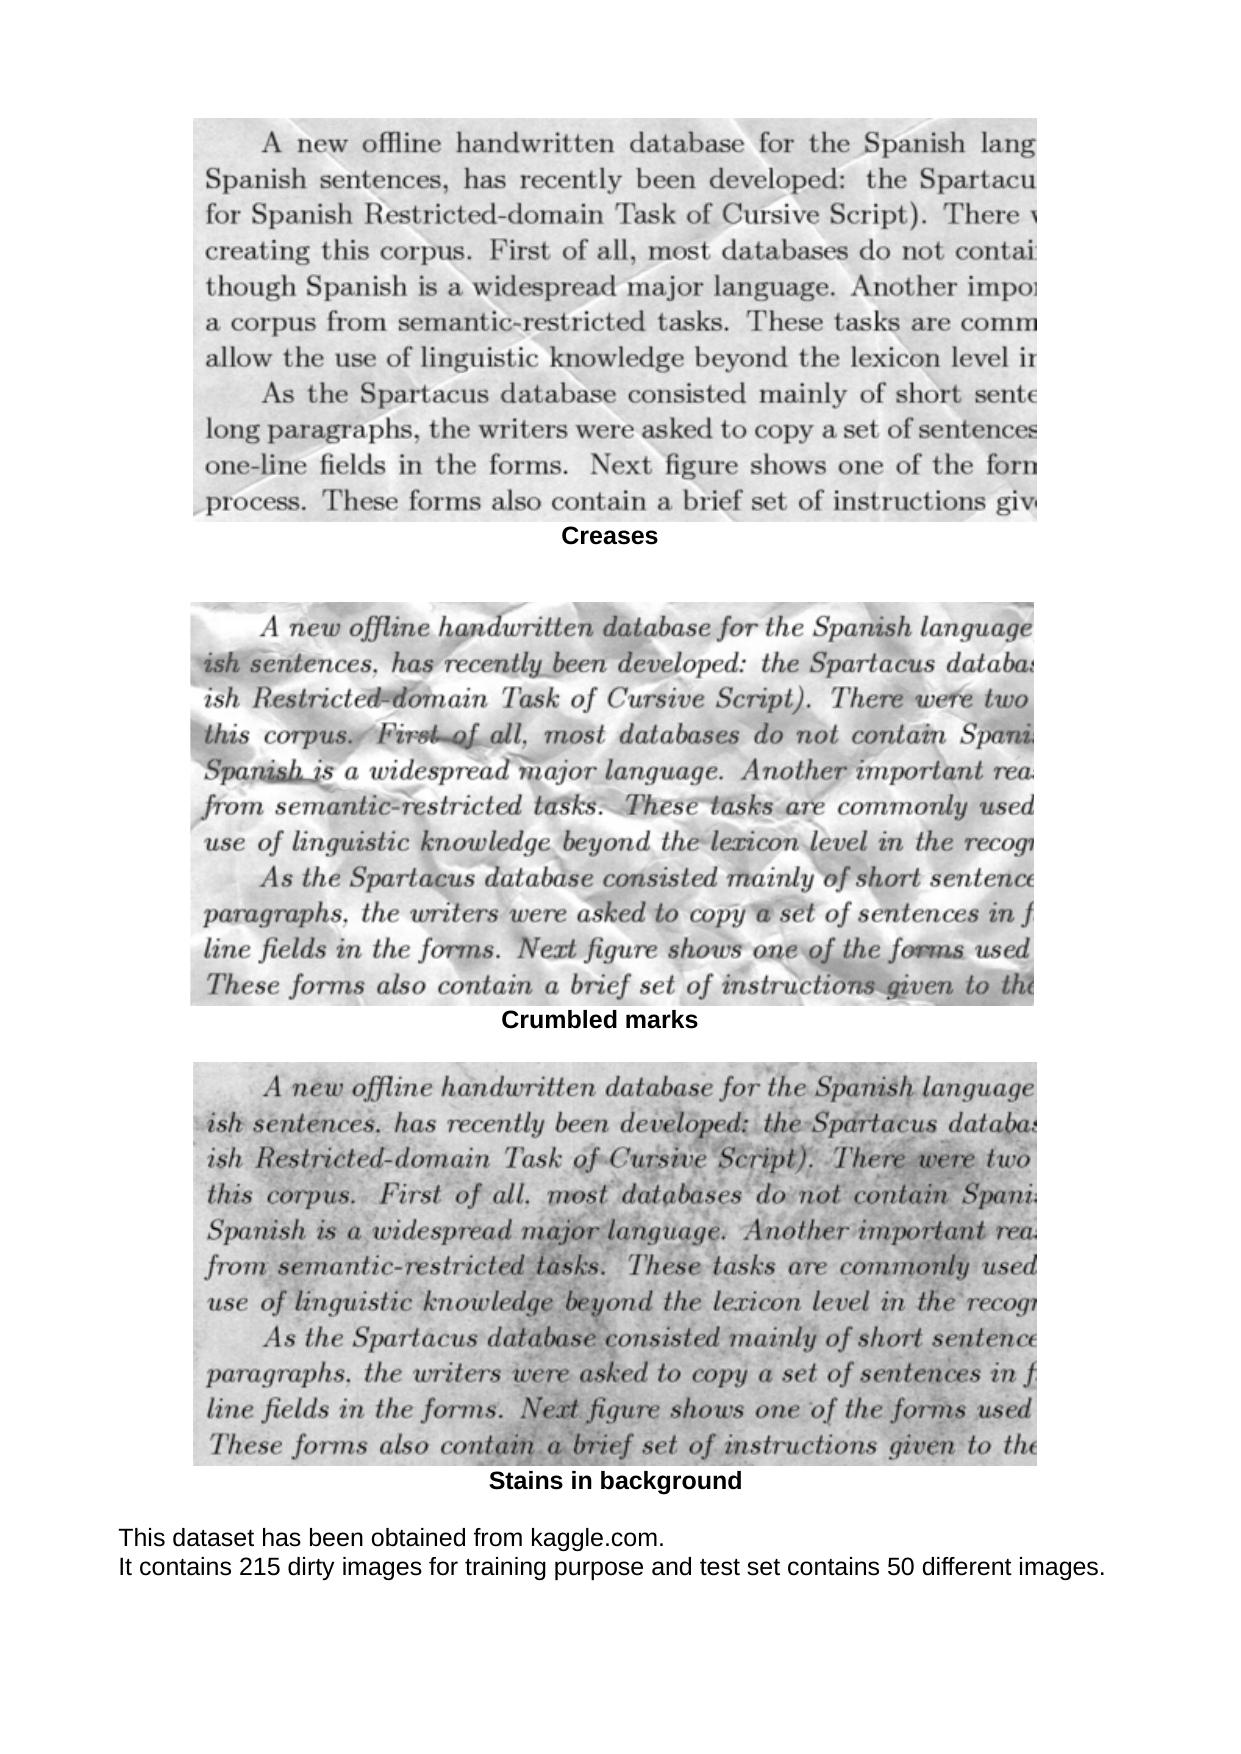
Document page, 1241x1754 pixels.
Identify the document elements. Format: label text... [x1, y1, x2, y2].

text It contains 215 dirty images for training purpose and test set contains 50 different images. [118, 1552, 1122, 1581]
list Stains in background [488, 1466, 1122, 1495]
text This dataset has been obtained from kaggle.com. [118, 1523, 1122, 1552]
list Creases [488, 521, 1122, 550]
text Crumbled marks [451, 1005, 1122, 1034]
